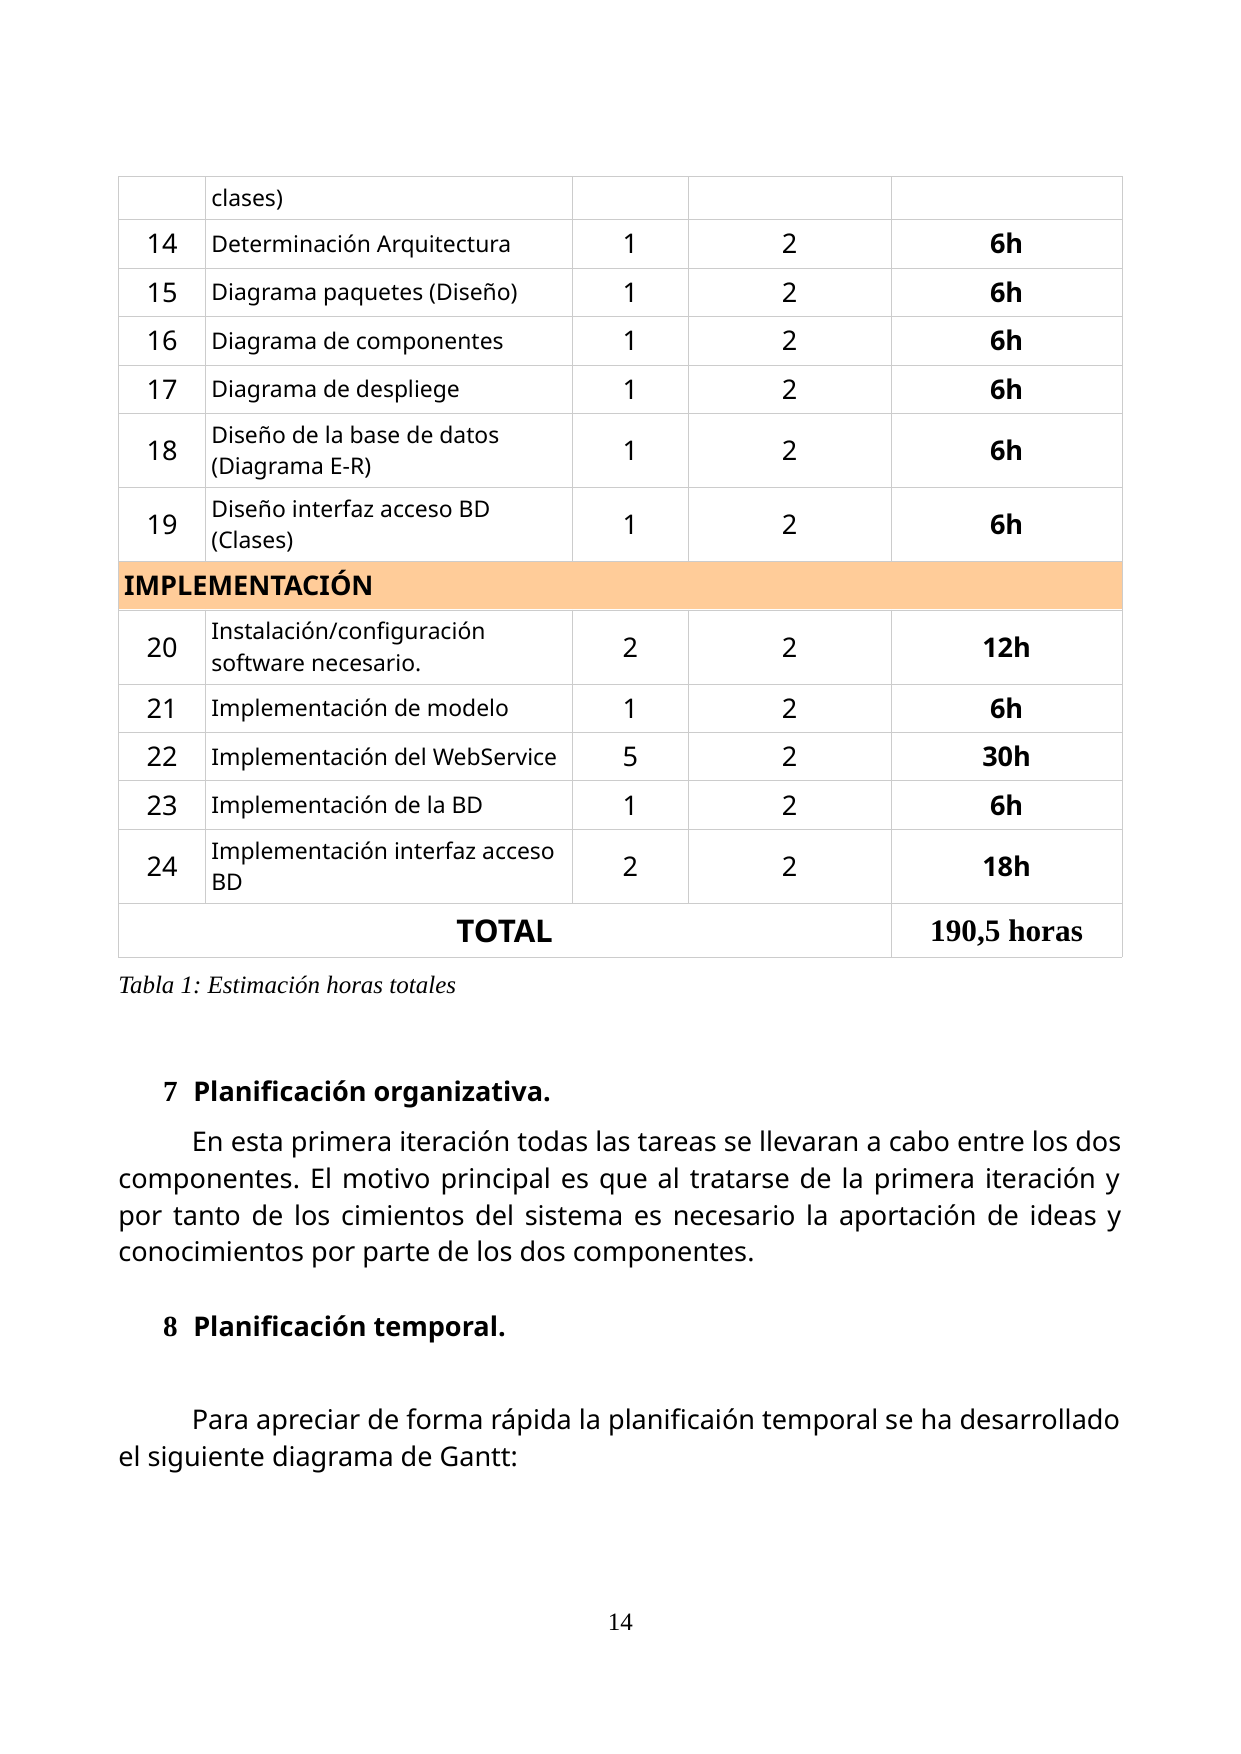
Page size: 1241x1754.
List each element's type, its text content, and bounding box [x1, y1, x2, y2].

table_cell [892, 177, 1122, 219]
table_cell 2 [689, 366, 891, 413]
table_cell Diseño de la base de datos (Diagrama E-R) [206, 414, 572, 487]
table_cell 1 [573, 317, 688, 364]
table_cell 2 [689, 685, 891, 732]
table_cell 190,5 horas [892, 904, 1122, 957]
subtitle Planificación organizativa. [156, 1073, 1122, 1110]
table_cell 2 [689, 220, 891, 268]
table_cell [573, 177, 688, 219]
table_cell 24 [119, 830, 205, 903]
table_cell 5 [573, 733, 688, 780]
table_cell Diagrama de componentes [206, 317, 572, 364]
table_cell 21 [119, 685, 205, 732]
table_cell 22 [119, 733, 205, 780]
table_cell Implementación de modelo [206, 685, 572, 732]
table_cell [689, 177, 891, 219]
text Para apreciar de forma rápida la planificaión temporal se ha desarrollado el siguiente diagrama de Gantt: [118, 1400, 1122, 1474]
table_cell 30h [892, 733, 1122, 780]
table_cell 6h [892, 220, 1122, 268]
text Tabla 1: Estimación horas totales [118, 970, 1122, 998]
table_cell 2 [689, 317, 891, 364]
table_cell 1 [573, 488, 688, 561]
table_cell 2 [689, 733, 891, 780]
table_cell 19 [119, 488, 205, 561]
table_cell 6h [892, 685, 1122, 732]
table_cell 20 [119, 611, 205, 683]
table_cell 15 [119, 269, 205, 316]
table_cell 2 [573, 611, 688, 683]
table_cell 6h [892, 317, 1122, 364]
table_cell 23 [119, 781, 205, 829]
table_cell 6h [892, 781, 1122, 829]
table_cell 2 [689, 269, 891, 316]
table_cell 1 [573, 366, 688, 413]
table_cell Diagrama de despliege [206, 366, 572, 413]
table_cell 2 [689, 488, 891, 561]
table_cell 2 [689, 830, 891, 903]
table_cell Diseño interfaz acceso BD (Clases) [206, 488, 572, 561]
table_cell TOTAL [119, 904, 891, 957]
table_cell 6h [892, 269, 1122, 316]
table_cell Instalación/configuración software necesario. [206, 611, 572, 683]
table_cell 14 [119, 220, 205, 268]
table_cell 2 [689, 781, 891, 829]
table_cell 2 [689, 414, 891, 487]
table_cell 6h [892, 366, 1122, 413]
table_cell 1 [573, 685, 688, 732]
table_cell 6h [892, 488, 1122, 561]
table_cell 1 [573, 414, 688, 487]
table_cell 2 [573, 830, 688, 903]
table_cell IMPLEMENTACIÓN [119, 562, 1122, 609]
text En esta primera iteración todas las tareas se llevaran a cabo entre los dos componentes. El motivo principal es que al tratarse de la primera iteración y por tanto de los cimientos del sistema es necesario la aportación de ideas y conocimientos por parte de los dos componentes. [118, 1122, 1122, 1270]
table_cell clases) [206, 177, 572, 219]
subtitle Planificación temporal. [156, 1307, 1122, 1344]
table_cell Implementación interfaz acceso BD [206, 830, 572, 903]
table_cell Diagrama paquetes (Diseño) [206, 269, 572, 316]
table_cell Implementación de la BD [206, 781, 572, 829]
table_cell Implementación del WebService [206, 733, 572, 780]
table_cell 16 [119, 317, 205, 364]
table_cell [119, 177, 205, 219]
table_cell 1 [573, 269, 688, 316]
table_cell Determinación Arquitectura [206, 220, 572, 268]
table_cell 18 [119, 414, 205, 487]
table_cell 6h [892, 414, 1122, 487]
table_cell 17 [119, 366, 205, 413]
table_cell 12h [892, 611, 1122, 683]
table_cell 2 [689, 611, 891, 683]
table_cell 1 [573, 781, 688, 829]
table_cell 1 [573, 220, 688, 268]
table_cell 18h [892, 830, 1122, 903]
